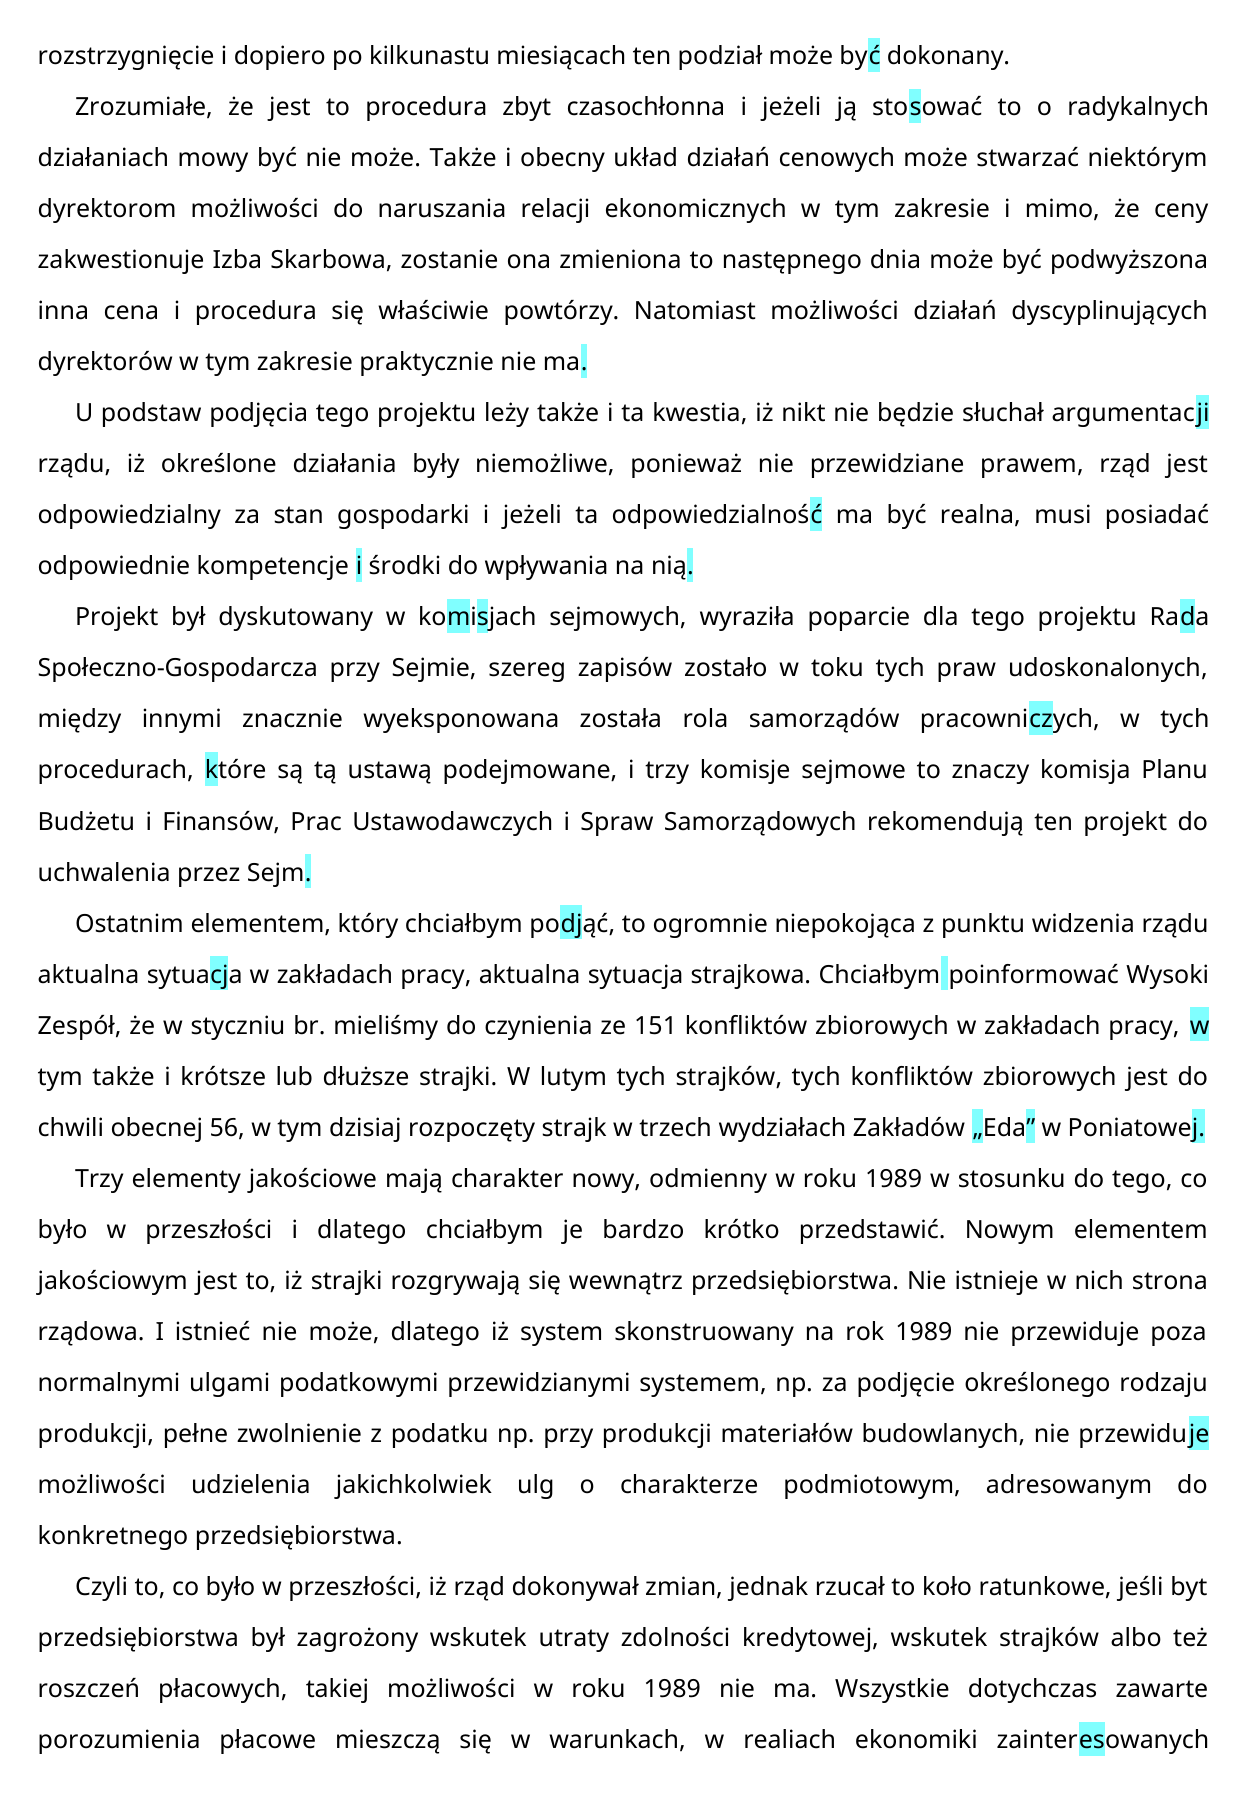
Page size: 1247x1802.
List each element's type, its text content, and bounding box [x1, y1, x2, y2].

text Czyli to, co było w przeszłości, iż rząd dokonywał zmian, jednak rzucał to koło ratunkowe, jeśli byt przedsiębiorstwa był zagrożony wskutek utraty zdolności kredytowej, wskutek strajków albo też roszczeń płacowych, takiej możliwości w roku 1989 nie ma. Wszystkie dotychczas zawarte porozumienia płacowe mieszczą się w warunkach, w realiach ekonomiki zainteresowanych [37, 1569, 1209, 1756]
text Projekt był dyskutowany w komisjach sejmowych, wyraziła poparcie dla tego projektu Rada Społeczno-Gospodarcza przy Sejmie, szereg zapisów zostało w toku tych praw udoskonalonych, między innymi znacznie wyeksponowana została rola samorządów pracowniczych, w tych procedurach, które są tą ustawą podejmowane, i trzy komisje sejmowe to znaczy komisja Planu Budżetu i Finansów, Prac Ustawodawczych i Spraw Samorządowych rekomendują ten projekt do uchwalenia przez Sejm. [37, 599, 1209, 888]
text Zrozumiałe, że jest to procedura zbyt czasochłonna i jeżeli ją stosować to o radykalnych działaniach mowy być nie może. Także i obecny układ działań cenowych może stwarzać niektórym dyrektorom możliwości do naruszania relacji ekonomicznych w tym zakresie i mimo, że ceny zakwestionuje Izba Skarbowa, zostanie ona zmieniona to następnego dnia może być podwyższona inna cena i procedura się właściwie powtórzy. Natomiast możliwości działań dyscyplinujących dyrektorów w tym zakresie praktycznie nie ma. [37, 88, 1209, 378]
text Ostatnim elementem, który chciałbym podjąć, to ogromnie niepokojąca z punktu widzenia rządu aktualna sytuacja w zakładach pracy, aktualna sytuacja strajkowa. Chciałbym poinformować Wysoki Zespół, że w styczniu br. mieliśmy do czynienia ze 151 konfliktów zbiorowych w zakładach pracy, w tym także i krótsze lub dłuższe strajki. W lutym tych strajków, tych konfliktów zbiorowych jest do chwili obecnej 56, w tym dzisiaj rozpoczęty strajk w trzech wydziałach Zakładów „Eda” w Poniatowej. [37, 905, 1209, 1143]
text Trzy elementy jakościowe mają charakter nowy, odmienny w roku 1989 w stosunku do tego, co było w przeszłości i dlatego chciałbym je bardzo krótko przedstawić. Nowym elementem jakościowym jest to, iż strajki rozgrywają się wewnątrz przedsiębiorstwa. Nie istnieje w nich strona rządowa. I istnieć nie może, dlatego iż system skonstruowany na rok 1989 nie przewiduje poza normalnymi ulgami podatkowymi przewidzianymi systemem, np. za podjęcie określonego rodzaju produkcji, pełne zwolnienie z podatku np. przy produkcji materiałów budowlanych, nie przewiduje możliwości udzielenia jakichkolwiek ulg o charakterze podmiotowym, adresowanym do konkretnego przedsiębiorstwa. [37, 1160, 1209, 1552]
text rozstrzygnięcie i dopiero po kilkunastu miesiącach ten podział może być dokonany. [37, 37, 1209, 72]
text U podstaw podjęcia tego projektu leży także i ta kwestia, iż nikt nie będzie słuchał argumentacji rządu, iż określone działania były niemożliwe, ponieważ nie przewidziane prawem, rząd jest odpowiedzialny za stan gospodarki i jeżeli ta odpowiedzialność ma być realna, musi posiadać odpowiednie kompetencje i środki do wpływania na nią. [37, 395, 1209, 582]
